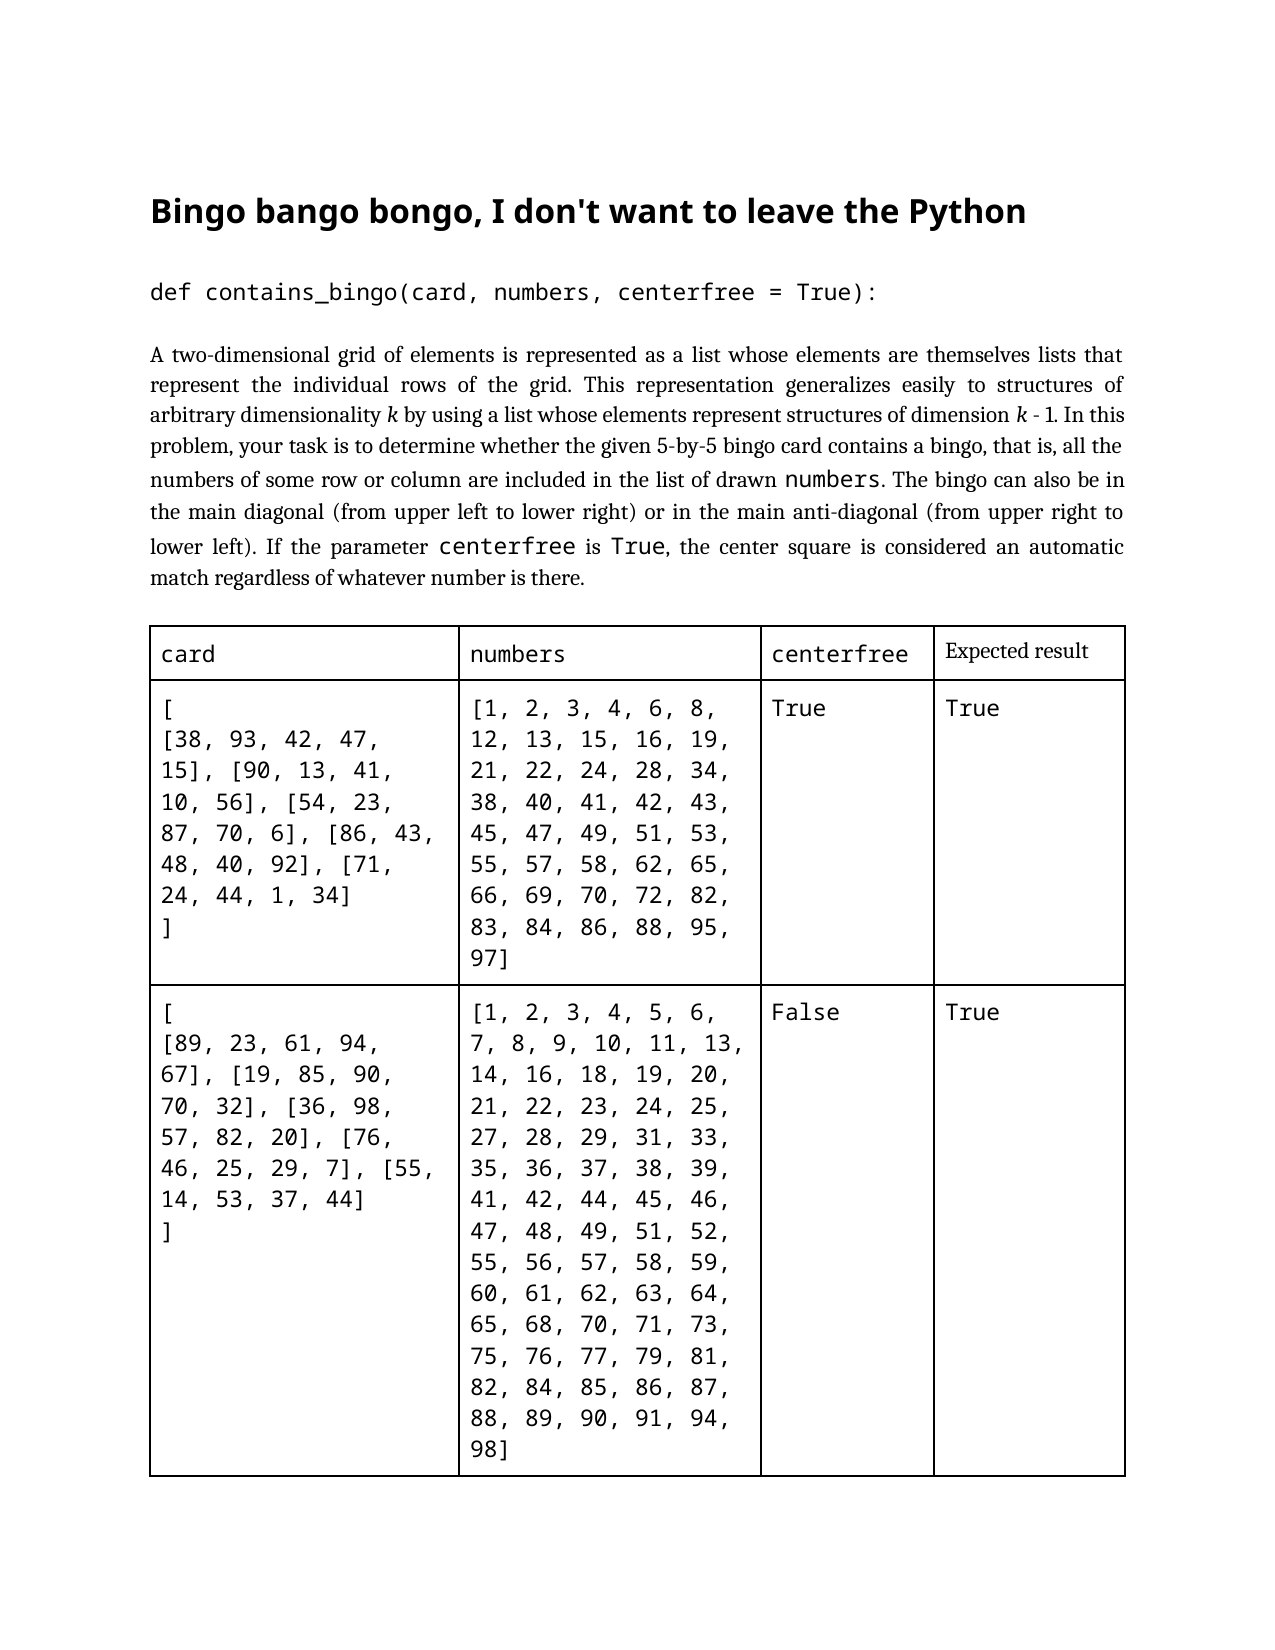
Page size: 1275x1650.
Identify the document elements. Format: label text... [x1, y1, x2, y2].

table_cell [1, 2, 3, 4, 6, 8, 12, 13, 15, 16, 19, 21, 22, 24, 28, 34, 38, 40, 41, 42, 43, 45, 47, 49, 51, 53, 55, 57, 58, 62, 65, 66, 69, 70, 72, 82, 83, 84, 86, 88, 95, 97] [460, 681, 760, 983]
table_header numbers [460, 627, 760, 679]
table_header Expected result [935, 627, 1124, 679]
table_cell True [762, 681, 933, 983]
table_header centerfree [762, 627, 933, 679]
table_cell [ [89, 23, 61, 94, 67], [19, 85, 90, 70, 32], [36, 98, 57, 82, 20], [76, 46, 25, 29, 7], [55, 14, 53, 37, 44] ] [151, 986, 458, 1475]
table_cell True [935, 986, 1124, 1475]
table_cell True [935, 681, 1124, 983]
text def contains_bingo(card, numbers, centerfree = True): [150, 276, 1125, 307]
table_cell [1, 2, 3, 4, 5, 6, 7, 8, 9, 10, 11, 13, 14, 16, 18, 19, 20, 21, 22, 23, 24, 25, 27, 28, 29, 31, 33, 35, 36, 37, 38, 39, 41, 42, 44, 45, 46, 47, 48, 49, 51, 52, 55, 56, 57, 58, 59, 60, 61, 62, 63, 64, 65, 68, 70, 71, 73, 75, 76, 77, 79, 81, 82, 84, 85, 86, 87, 88, 89, 90, 91, 94, 98] [460, 986, 760, 1475]
table_cell False [762, 986, 933, 1475]
text A two-dimensional grid of elements is represented as a list whose elements are themselves lists that represent the individual rows of the grid. This representation generalizes easily to structures of arbitrary dimensionality k by using a list whose elements represent structures of dimension k - 1. In this problem, your task is to determine whether the given 5-by-5 bingo card contains a bingo, that is, all the numbers of some row or column are included in the list of drawn numbers. The bingo can also be in the main diagonal (from upper left to lower right) or in the main anti-diagonal (from upper right to lower left). If the parameter centerfree is True, the center square is considered an automatic match regardless of whatever number is there. [150, 342, 1125, 591]
table_header card [151, 627, 458, 679]
subtitle Bingo bango bongo, I don't want to leave the Python [150, 187, 1125, 233]
table_cell [ [38, 93, 42, 47, 15], [90, 13, 41, 10, 56], [54, 23, 87, 70, 6], [86, 43, 48, 40, 92], [71, 24, 44, 1, 34] ] [151, 681, 458, 983]
